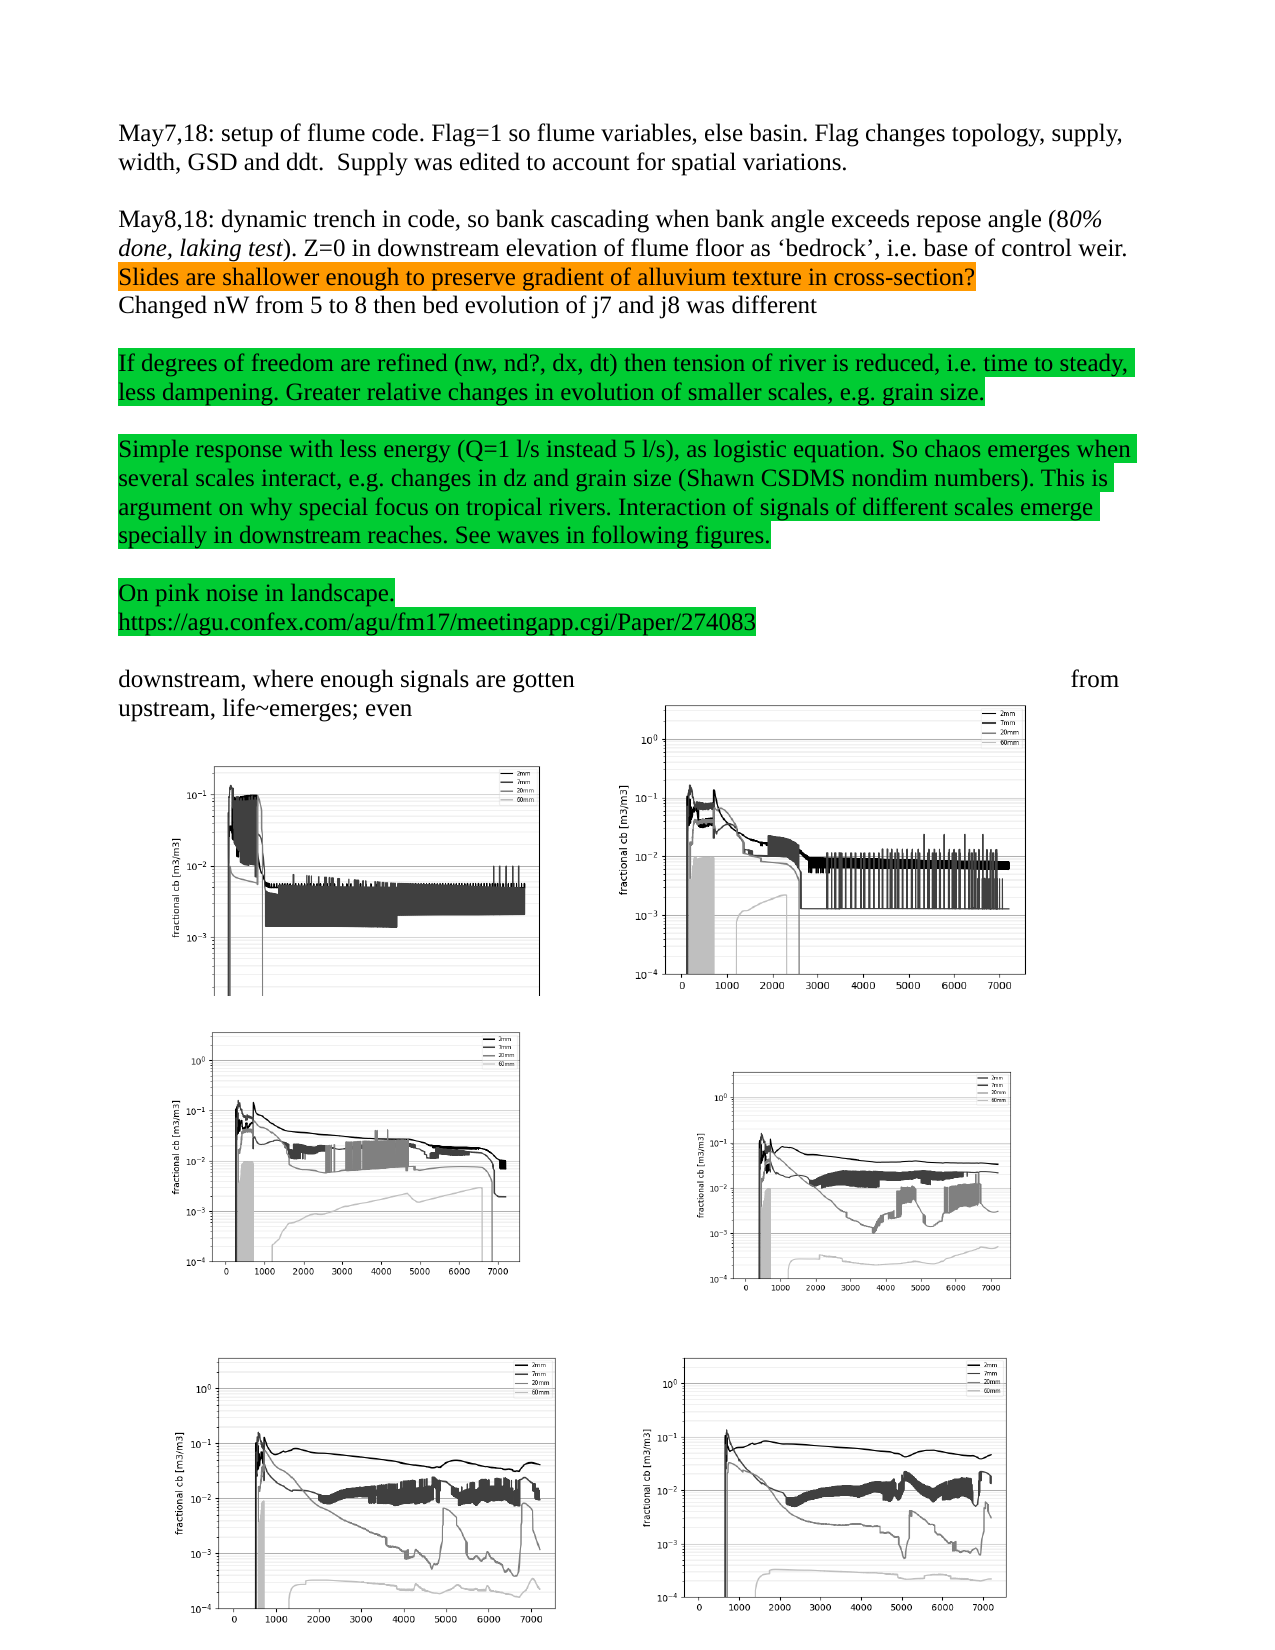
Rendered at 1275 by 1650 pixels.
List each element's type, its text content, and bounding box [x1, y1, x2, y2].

text Changed nW from 5 to 8 then bed evolution of j7 and j8 was different [118, 291, 1157, 319]
picture [607, 663, 1071, 1012]
text May8,18: dynamic trench in code, so bank cascading when bank angle exceeds repose angle (80% done, laking test). Z=0 in downstream elevation of flume floor as ‘bedrock’, i.e. base of control weir. [118, 204, 1157, 262]
text https://agu.confex.com/agu/fm17/meetingapp.cgi/Paper/274083 [118, 607, 1157, 636]
picture [688, 1039, 1046, 1308]
picture [164, 1318, 598, 1644]
text If degrees of freedom are refined (nw, nd?, dx, dt) then tension of river is reduced, i.e. time to steady, less dampening. Greater relative changes in evolution of smaller scales, e.g. grain size. [118, 348, 1157, 406]
picture [632, 1320, 1047, 1631]
text downstream, where enough signals are gotten from upstream, life~emerges; even [118, 664, 607, 722]
text downstream, where enough signals are gotten from upstream, life~emerges; even [1071, 664, 1157, 722]
text May7,18: setup of flume code. Flag=1 so flume variables, else basin. Flag changes topology, supply, width, GSD and ddt. Supply was edited to account for spatial variations. [118, 118, 1157, 176]
picture [161, 728, 581, 1294]
text On pink noise in landscape. [118, 578, 1157, 607]
text Slides are shallower enough to preserve gradient of alluvium texture in cross-section? [118, 262, 1157, 291]
text Simple response with less energy (Q=1 l/s instead 5 l/s), as logistic equation. So chaos emerges when several scales interact, e.g. changes in dz and grain size (Shawn CSDMS nondim numbers). This is argument on why special focus on tropical rivers. Interaction of signals of different scales emerge specially in downstream reaches. See waves in following figures. [118, 434, 1157, 549]
